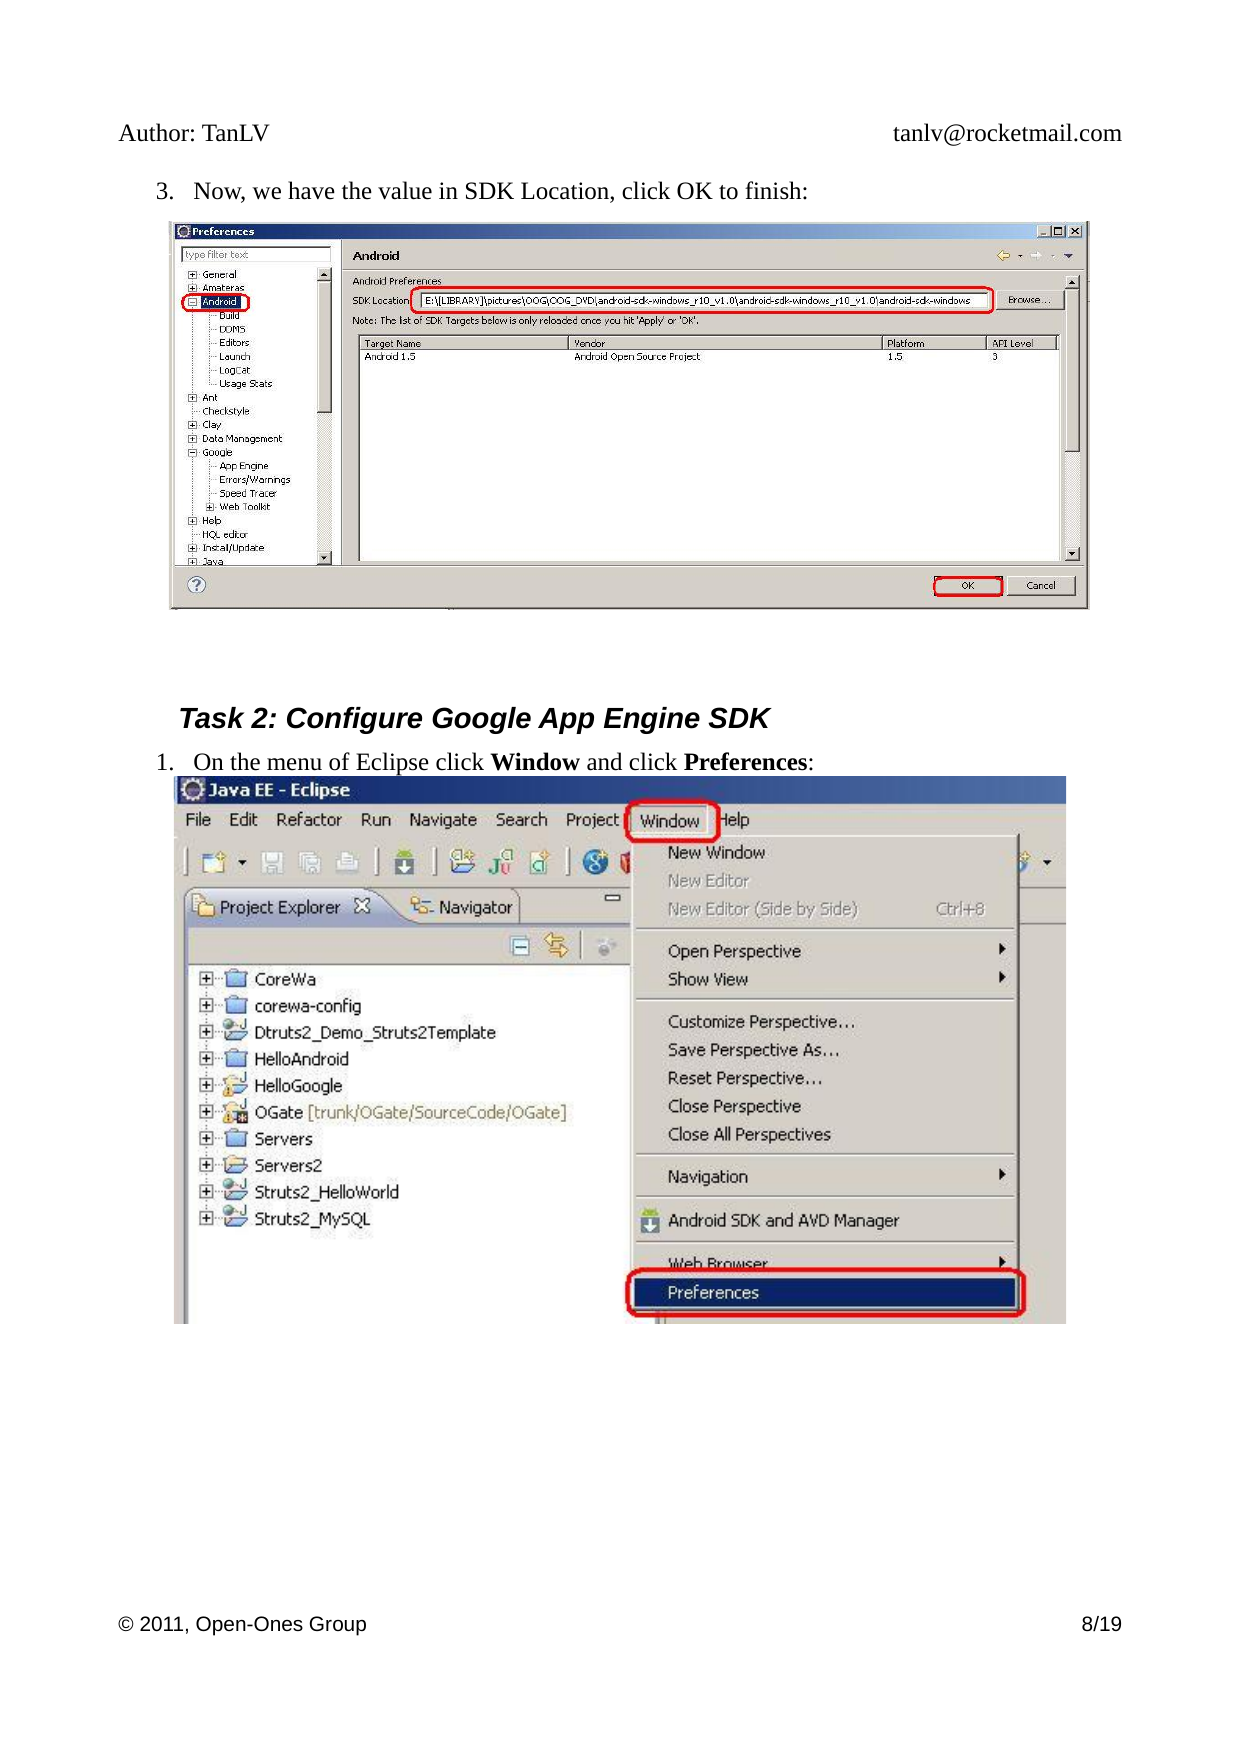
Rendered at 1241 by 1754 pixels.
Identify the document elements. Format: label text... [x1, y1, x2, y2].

list On the menu of Eclipse click Window and click Preferences: [156, 747, 1122, 776]
picture [168, 221, 1090, 610]
list Now, we have the value in SDK Location, click OK to finish: [156, 176, 1122, 205]
picture [173, 776, 1067, 1324]
subtitle Task 2: Configure Google App Engine SDK [118, 701, 1122, 735]
